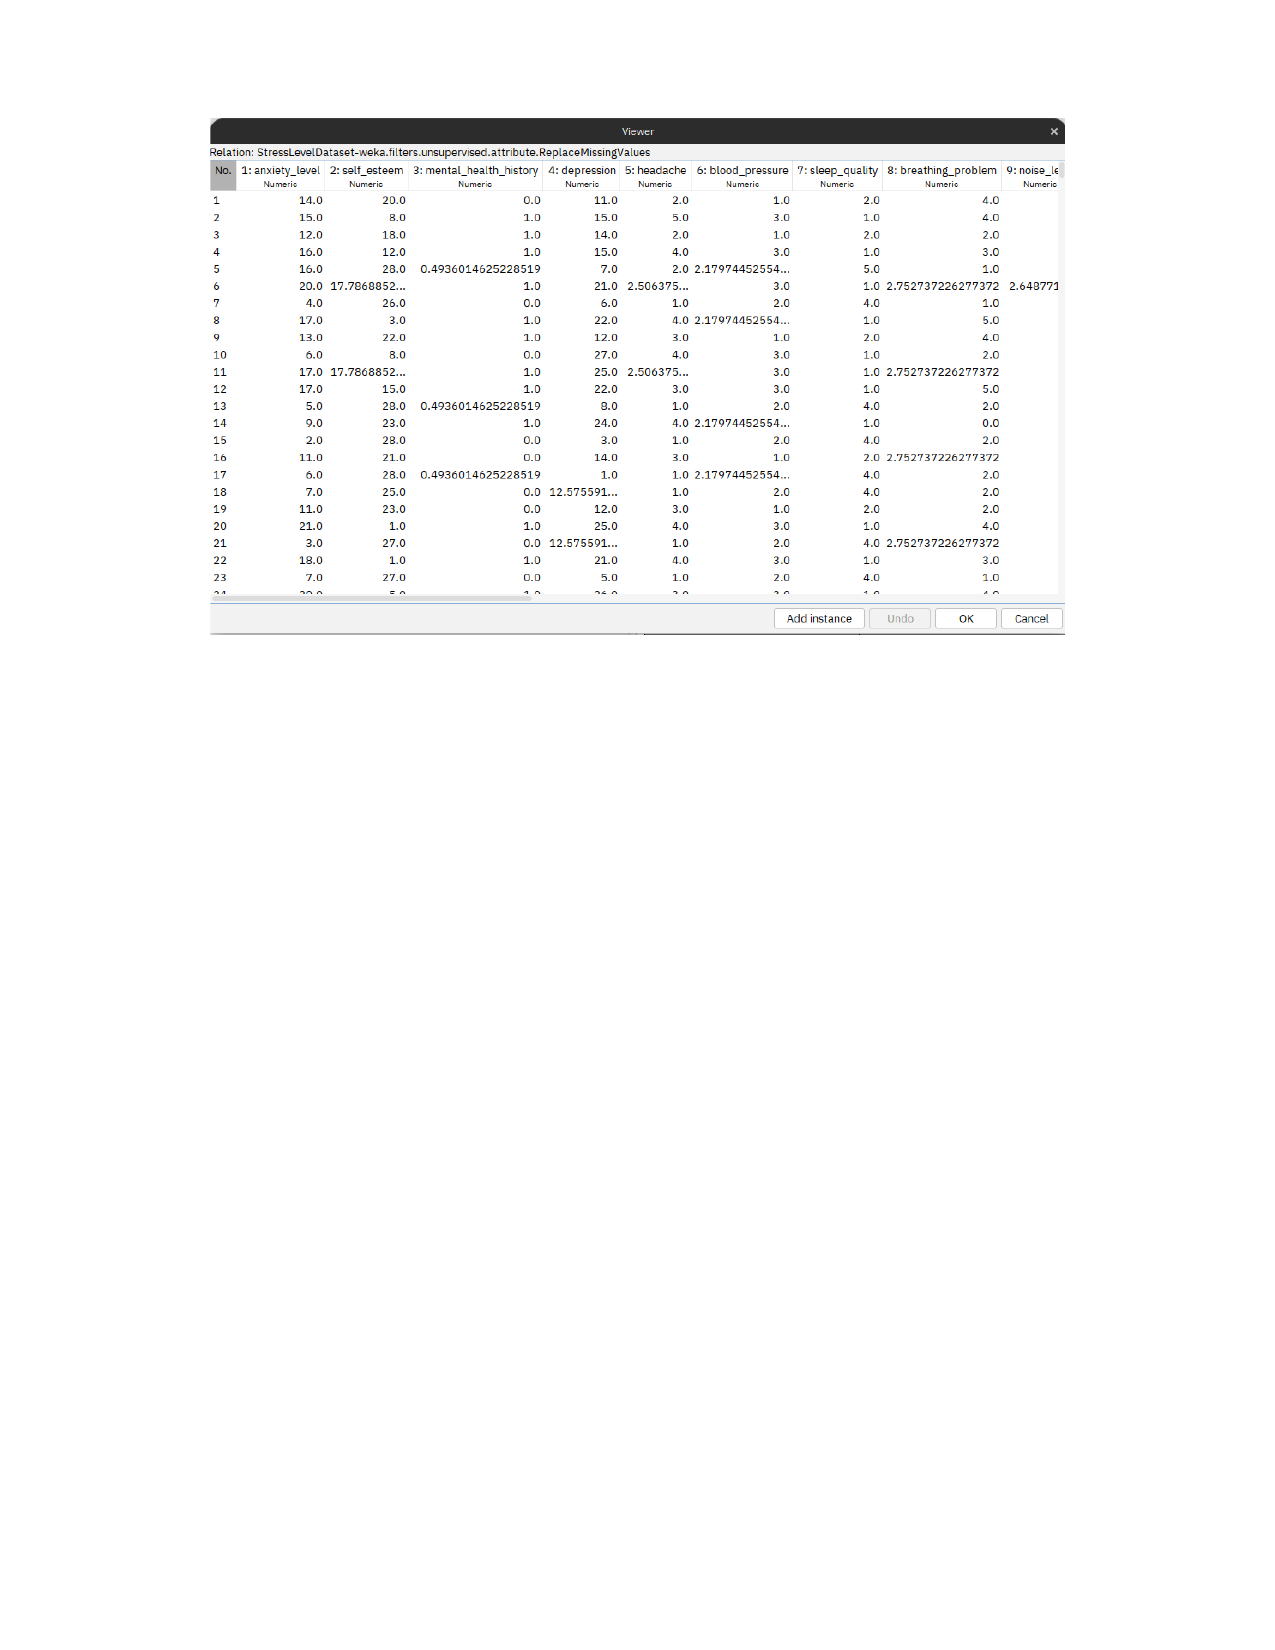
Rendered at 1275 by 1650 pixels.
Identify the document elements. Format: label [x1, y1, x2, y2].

picture [210, 118, 1065, 635]
